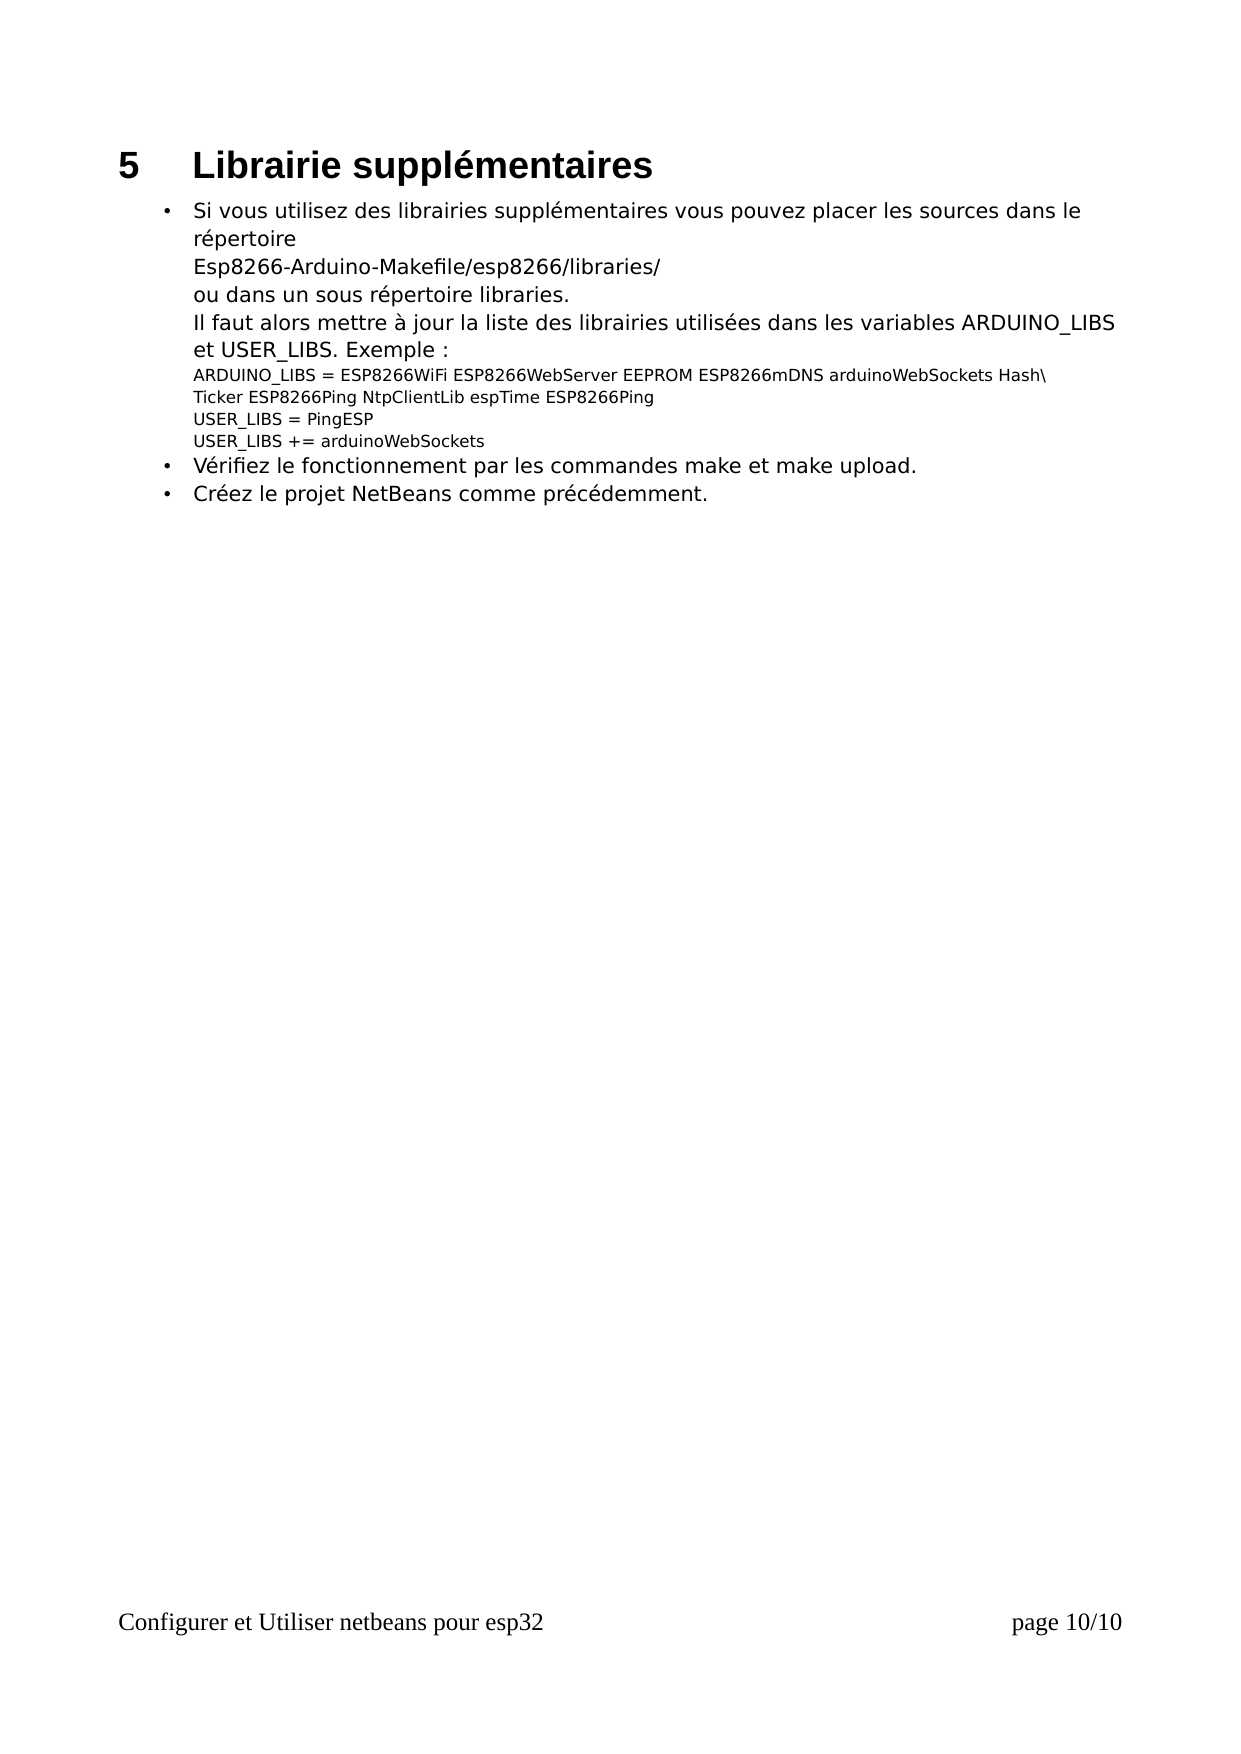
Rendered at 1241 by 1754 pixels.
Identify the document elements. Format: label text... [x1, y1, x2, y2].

list Si vous utilisez des librairies supplémentaires vous pouvez placer les sources dans le répertoire Esp8266-Arduino-Makefile/esp8266/libraries/ ou dans un sous répertoire libraries. Il faut alors mettre à jour la liste des librairies utilisées dans les variables ARDUINO_LIBS et USER_LIBS. Exemple : ARDUINO_LIBS = ESP8266WiFi ESP8266WebServer EEPROM ESP8266mDNS arduinoWebSockets Hash\ Ticker ESP8266Ping NtpClientLib espTime ESP8266Ping USER_LIBS = PingESP USER_LIBS += arduinoWebSockets [164, 199, 1122, 451]
list Créez le projet NetBeans comme précédemment. [164, 482, 1122, 506]
subtitle Librairie supplémentaires [118, 143, 1122, 187]
list Vérifiez le fonctionnement par les commandes make et make upload. [164, 454, 1122, 478]
